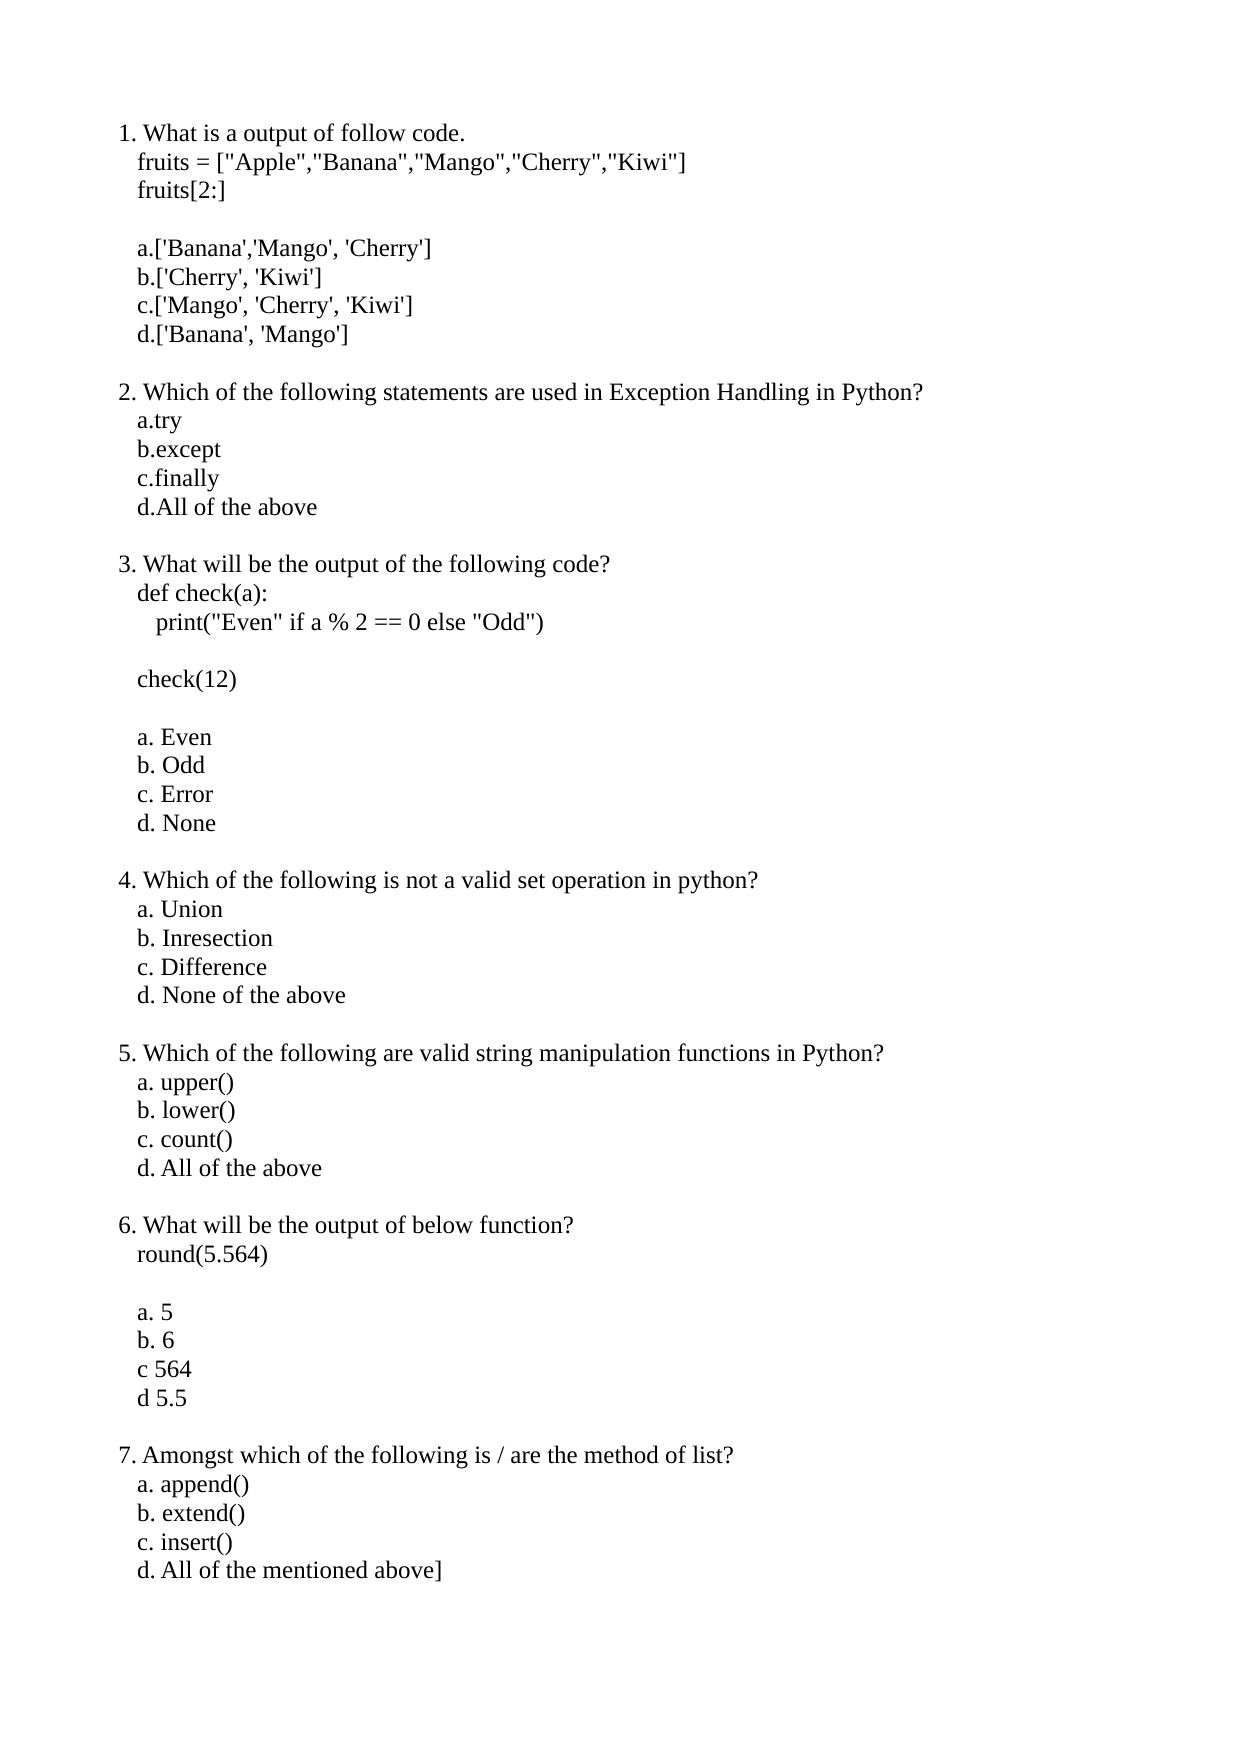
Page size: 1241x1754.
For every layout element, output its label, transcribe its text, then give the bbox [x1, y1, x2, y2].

text a. append() [118, 1469, 1122, 1498]
text d. None [118, 808, 1122, 837]
text 6. What will be the output of below function? [118, 1211, 1122, 1239]
text def check(a): [118, 578, 1122, 607]
text a. Even [118, 722, 1122, 751]
text fruits = ["Apple","Banana","Mango","Cherry","Kiwi"] [118, 147, 1122, 176]
text c.finally [118, 463, 1122, 492]
text c. Error [118, 779, 1122, 808]
text c. count() [118, 1124, 1122, 1153]
text 4. Which of the following is not a valid set operation in python? [118, 866, 1122, 894]
text b. Odd [118, 751, 1122, 779]
text c 564 [118, 1354, 1122, 1383]
text a.try [118, 406, 1122, 434]
text 3. What will be the output of the following code? [118, 549, 1122, 578]
text fruits[2:] [118, 176, 1122, 204]
text 7. Amongst which of the following is / are the method of list? [118, 1441, 1122, 1469]
text a.['Banana','Mango', 'Cherry'] [118, 233, 1122, 262]
text c. Difference [118, 952, 1122, 981]
text d.All of the above [118, 492, 1122, 521]
text d 5.5 [118, 1383, 1122, 1412]
text a. upper() [118, 1067, 1122, 1096]
text a. 5 [118, 1297, 1122, 1326]
text 5. Which of the following are valid string manipulation functions in Python? [118, 1038, 1122, 1067]
text b. 6 [118, 1326, 1122, 1354]
text b. lower() [118, 1096, 1122, 1124]
text check(12) [118, 664, 1122, 693]
text d. None of the above [118, 981, 1122, 1009]
text d. All of the above [118, 1153, 1122, 1182]
text 2. Which of the following statements are used in Exception Handling in Python? [118, 377, 1122, 406]
text 1. What is a output of follow code. [118, 118, 1122, 147]
text c.['Mango', 'Cherry', 'Kiwi'] [118, 291, 1122, 319]
text print("Even" if a % 2 == 0 else "Odd") [118, 607, 1122, 636]
text b.['Cherry', 'Kiwi'] [118, 262, 1122, 291]
text d.['Banana', 'Mango'] [118, 319, 1122, 348]
text d. All of the mentioned above] [118, 1556, 1122, 1584]
text a. Union [118, 894, 1122, 923]
text b. Inresection [118, 923, 1122, 952]
text b.except [118, 434, 1122, 463]
text b. extend() [118, 1498, 1122, 1527]
text round(5.564) [118, 1239, 1122, 1268]
text c. insert() [118, 1527, 1122, 1556]
